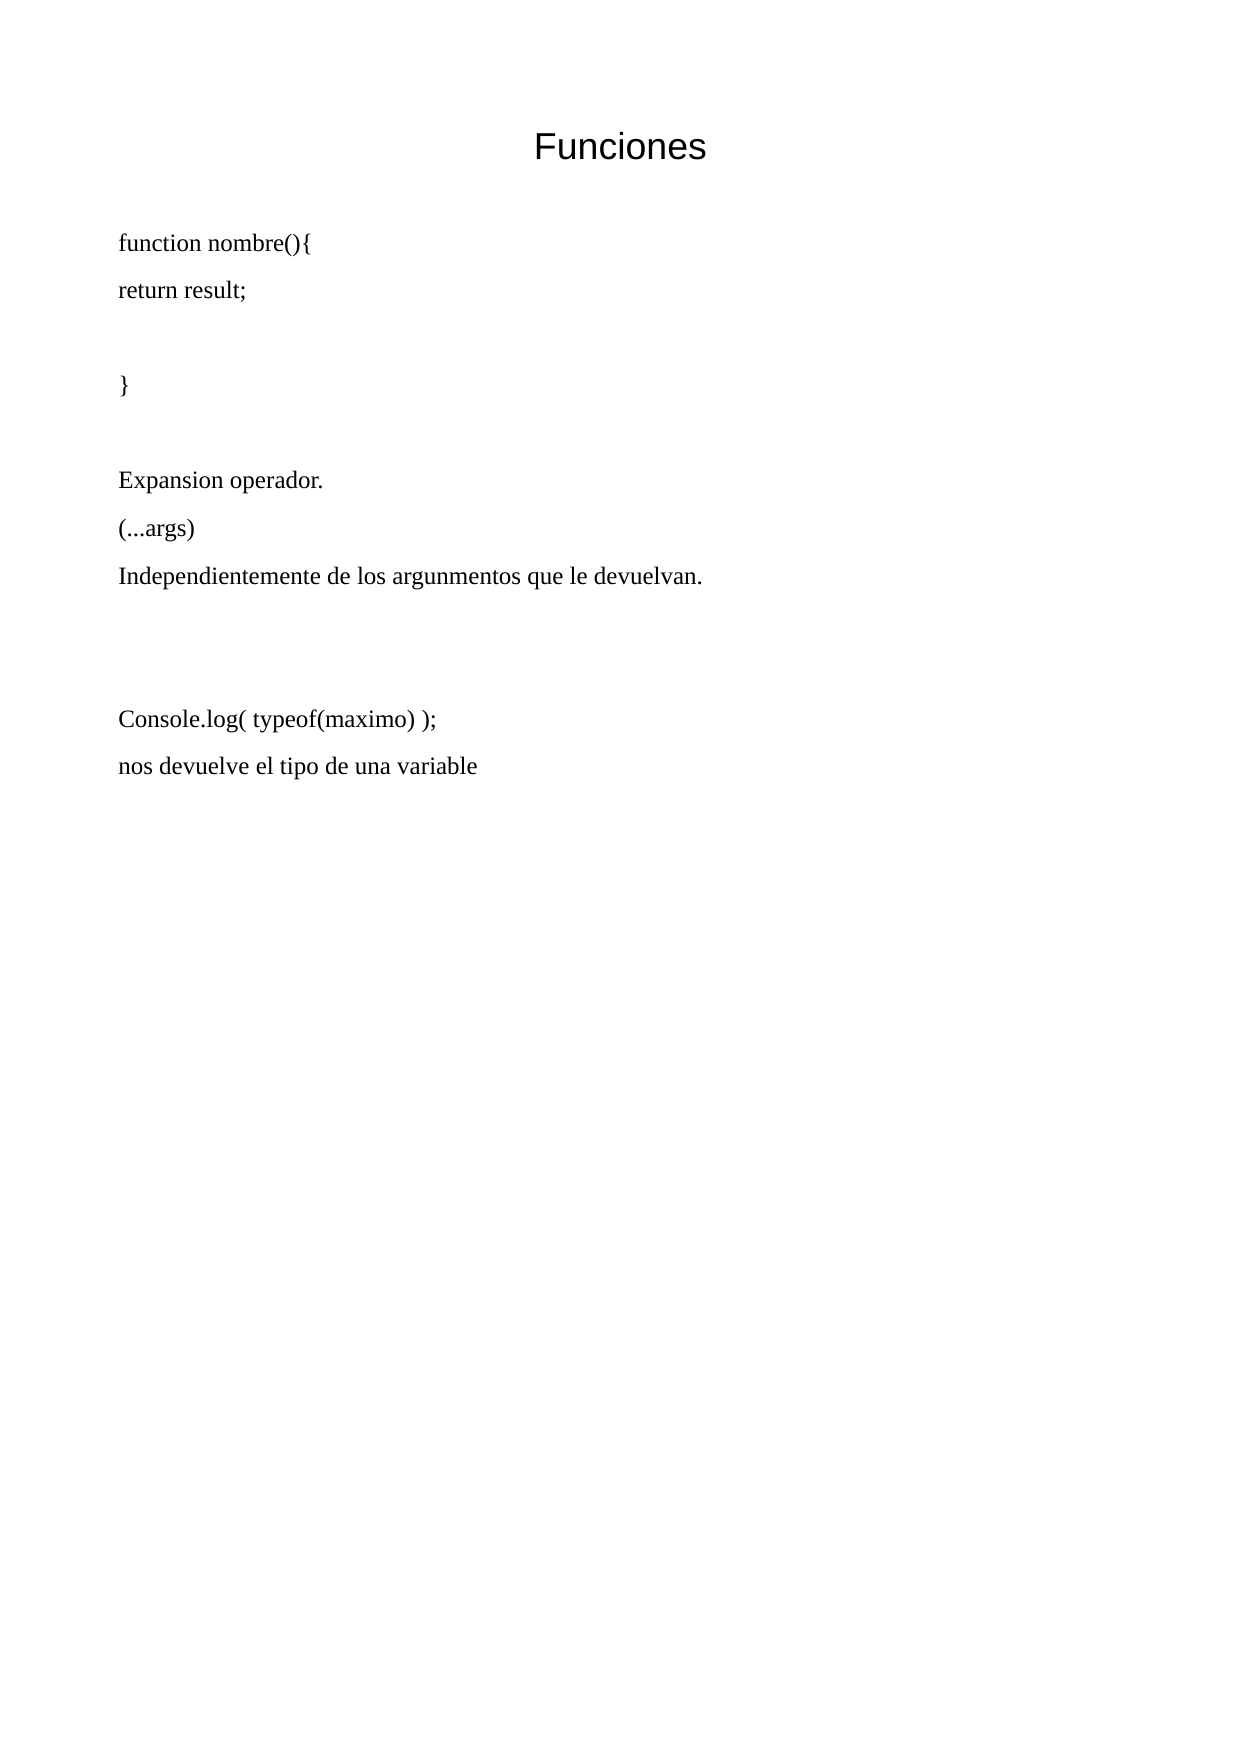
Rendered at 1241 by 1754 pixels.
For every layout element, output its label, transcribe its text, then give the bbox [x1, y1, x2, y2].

text function nombre(){ [118, 228, 1122, 256]
text } [118, 370, 1122, 399]
text (...args) [118, 513, 1122, 542]
text nos devuelve el tipo de una variable [118, 751, 1122, 780]
text return result; [118, 275, 1122, 304]
text Console.log( typeof(maximo) ); [118, 704, 1122, 732]
text Expansion operador. [118, 466, 1122, 494]
text Independientemente de los argunmentos que le devuelvan. [118, 561, 1122, 589]
subtitle Funciones [118, 124, 1122, 167]
